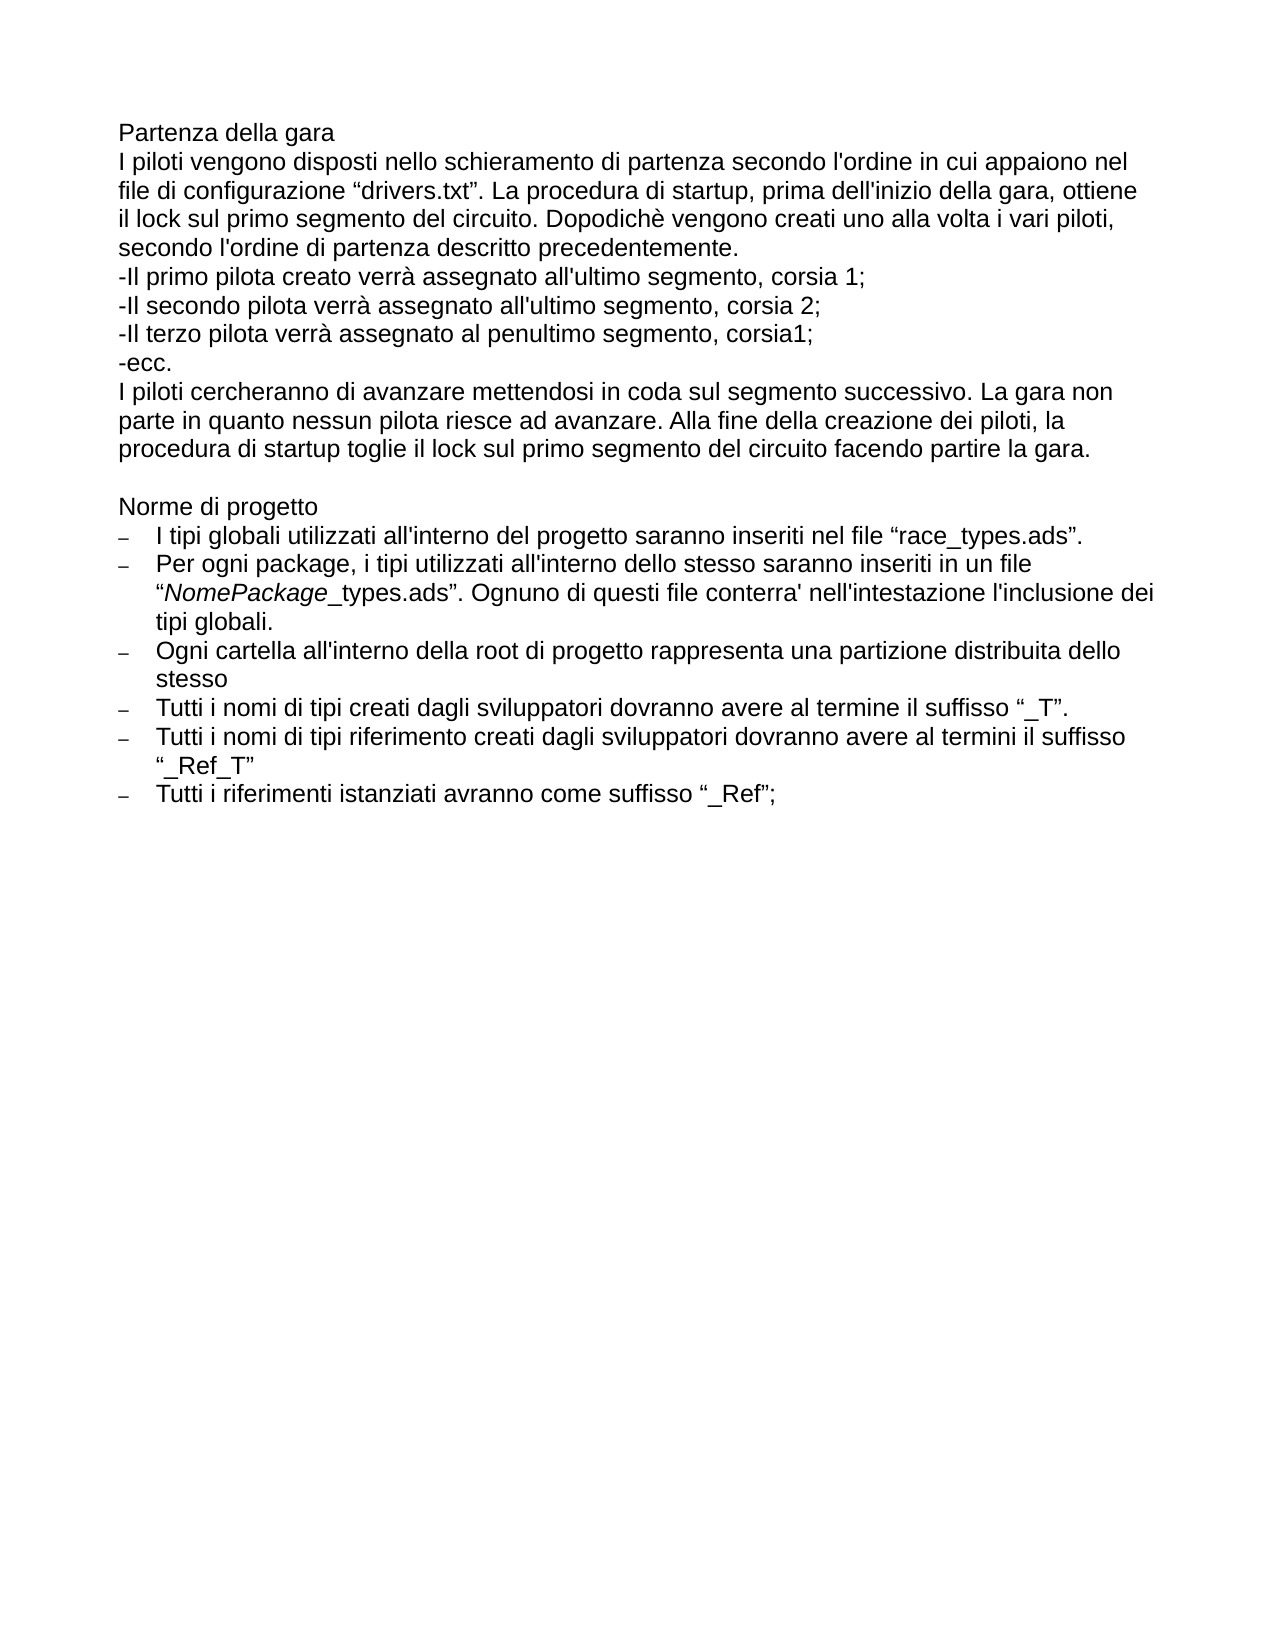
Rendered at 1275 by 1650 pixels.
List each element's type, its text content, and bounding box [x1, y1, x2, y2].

text I piloti vengono disposti nello schieramento di partenza secondo l'ordine in cui appaiono nel file di configurazione “drivers.txt”. La procedura di startup, prima dell'inizio della gara, ottiene il lock sul primo segmento del circuito. Dopodichè vengono creati uno alla volta i vari piloti, secondo l'ordine di partenza descritto precedentemente. [118, 147, 1157, 262]
text -ecc. [118, 348, 1157, 377]
text -Il secondo pilota verrà assegnato all'ultimo segmento, corsia 2; [118, 291, 1157, 319]
list Tutti i nomi di tipi riferimento creati dagli sviluppatori dovranno avere al termini il suffisso “_Ref_T” [118, 722, 1157, 779]
list I tipi globali utilizzati all'interno del progetto saranno inseriti nel file “race_types.ads”. [118, 521, 1157, 549]
text Norme di progetto [118, 492, 1157, 521]
text -Il terzo pilota verrà assegnato al penultimo segmento, corsia1; [118, 319, 1157, 348]
list Tutti i riferimenti istanziati avranno come suffisso “_Ref”; [118, 779, 1157, 808]
list Per ogni package, i tipi utilizzati all'interno dello stesso saranno inseriti in un file “NomePackage_types.ads”. Ognuno di questi file conterra' nell'intestazione l'inclusione dei tipi globali. [118, 549, 1157, 636]
text -Il primo pilota creato verrà assegnato all'ultimo segmento, corsia 1; [118, 262, 1157, 291]
text Partenza della gara [118, 118, 1157, 147]
list Ogni cartella all'interno della root di progetto rappresenta una partizione distribuita dello stesso [118, 636, 1157, 693]
text I piloti cercheranno di avanzare mettendosi in coda sul segmento successivo. La gara non parte in quanto nessun pilota riesce ad avanzare. Alla fine della creazione dei piloti, la procedura di startup toglie il lock sul primo segmento del circuito facendo partire la gara. [118, 377, 1157, 463]
list Tutti i nomi di tipi creati dagli sviluppatori dovranno avere al termine il suffisso “_T”. [118, 693, 1157, 722]
